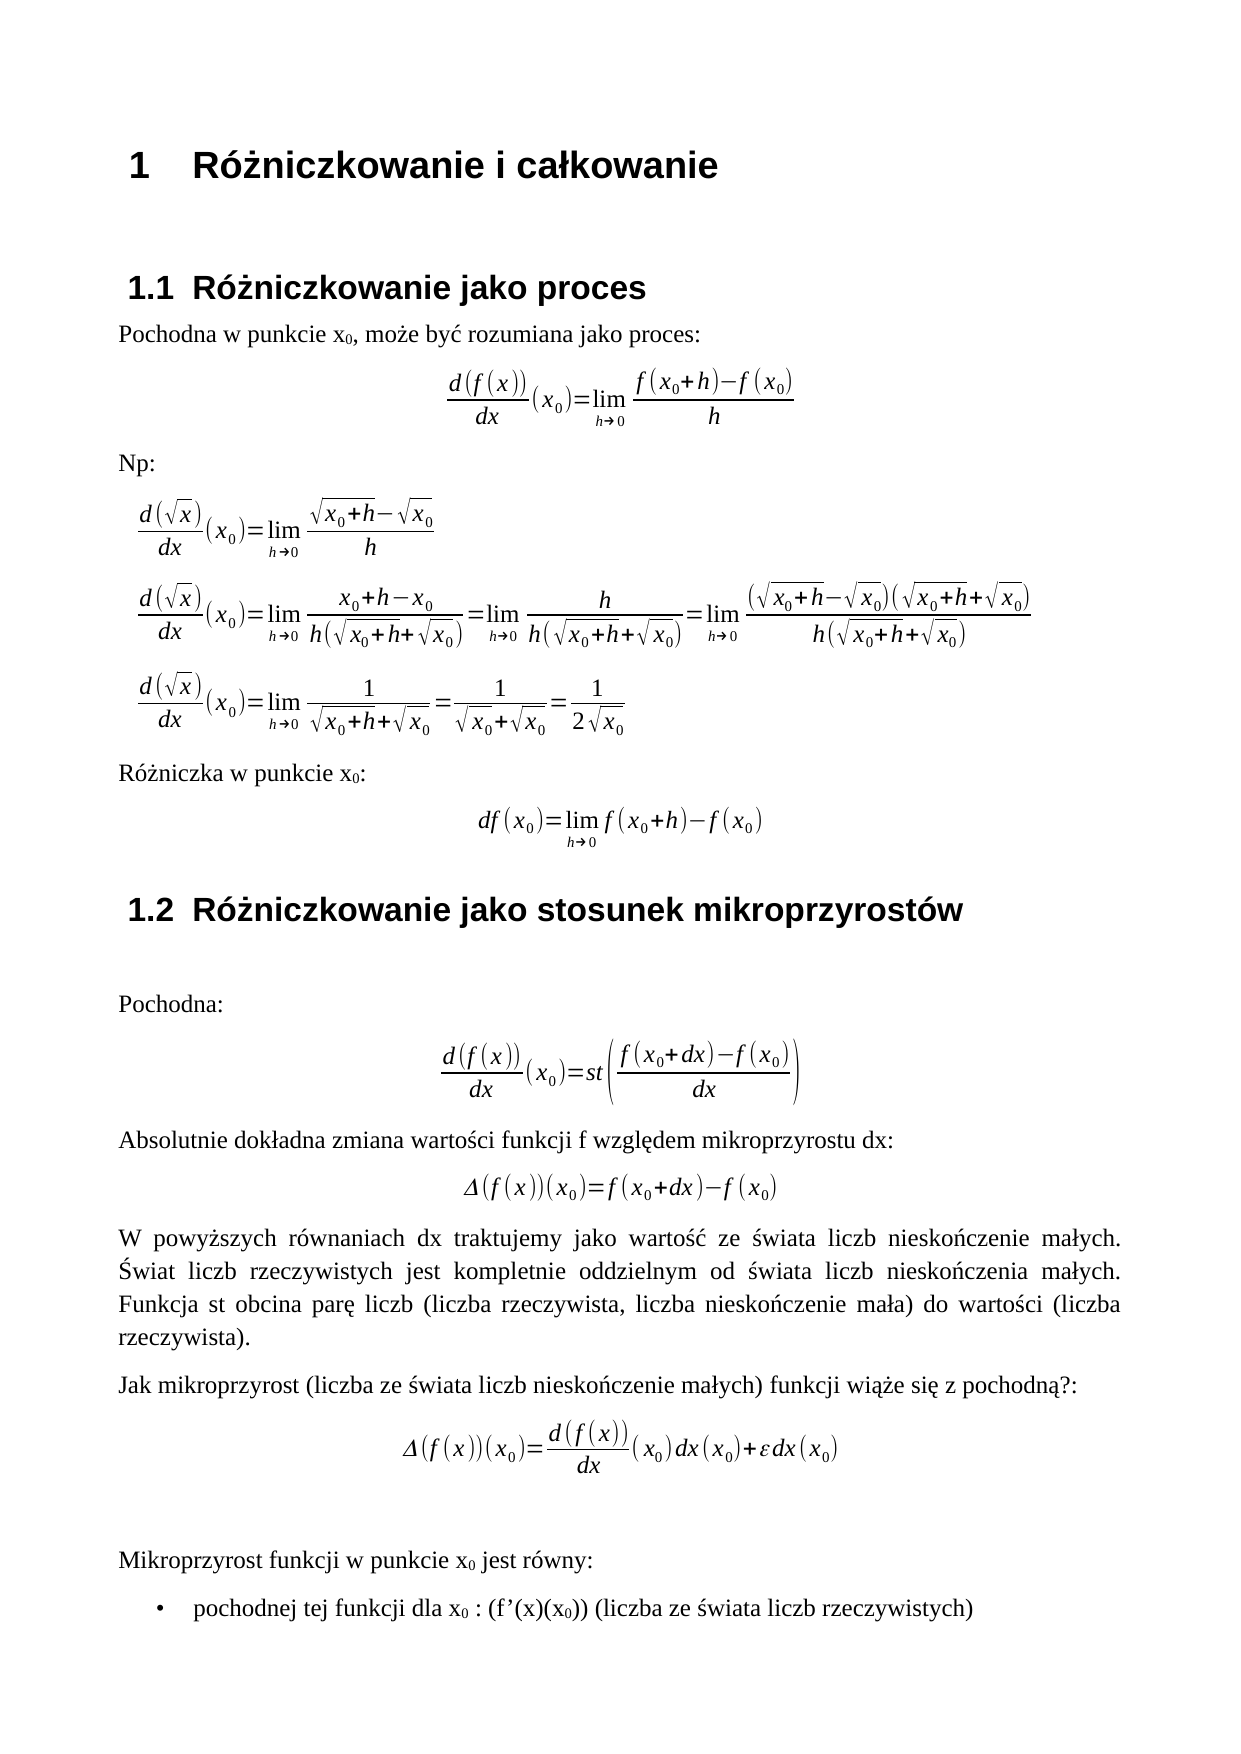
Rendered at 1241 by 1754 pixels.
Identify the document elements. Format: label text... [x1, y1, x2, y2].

text Jak mikroprzyrost (liczba ze świata liczb nieskończenie małych) funkcji wiąże się z pochodną?: [118, 1370, 1122, 1398]
text Pochodna: [118, 989, 1122, 1017]
text Mikroprzyrost funkcji w punkcie x0 jest równy: [118, 1545, 1122, 1574]
text Pochodna w punkcie x0, może być rozumiana jako proces: [118, 319, 1122, 348]
subtitle Różniczkowanie jako stosunek mikroprzyrostów [118, 890, 1122, 928]
subtitle Różniczkowanie i całkowanie [118, 143, 1122, 187]
text W powyższych równaniach dx traktujemy jako wartość ze świata liczb nieskończenie małych. Świat liczb rzeczywistych jest kompletnie oddzielnym od świata liczb nieskończenia małych. Funkcja st obcina parę liczb (liczba rzeczywista, liczba nieskończenie mała) do wartości (liczba rzeczywista). [118, 1223, 1122, 1351]
subtitle Różniczkowanie jako proces [118, 268, 1122, 306]
list pochodnej tej funkcji dla x0 : (f’(x)(x0)) (liczba ze świata liczb rzeczywistych) [156, 1593, 1122, 1621]
text Absolutnie dokładna zmiana wartości funkcji f względem mikroprzyrostu dx: [118, 1125, 1122, 1153]
text Różniczka w punkcie x0: [118, 758, 1122, 787]
text Np: [118, 448, 1122, 477]
